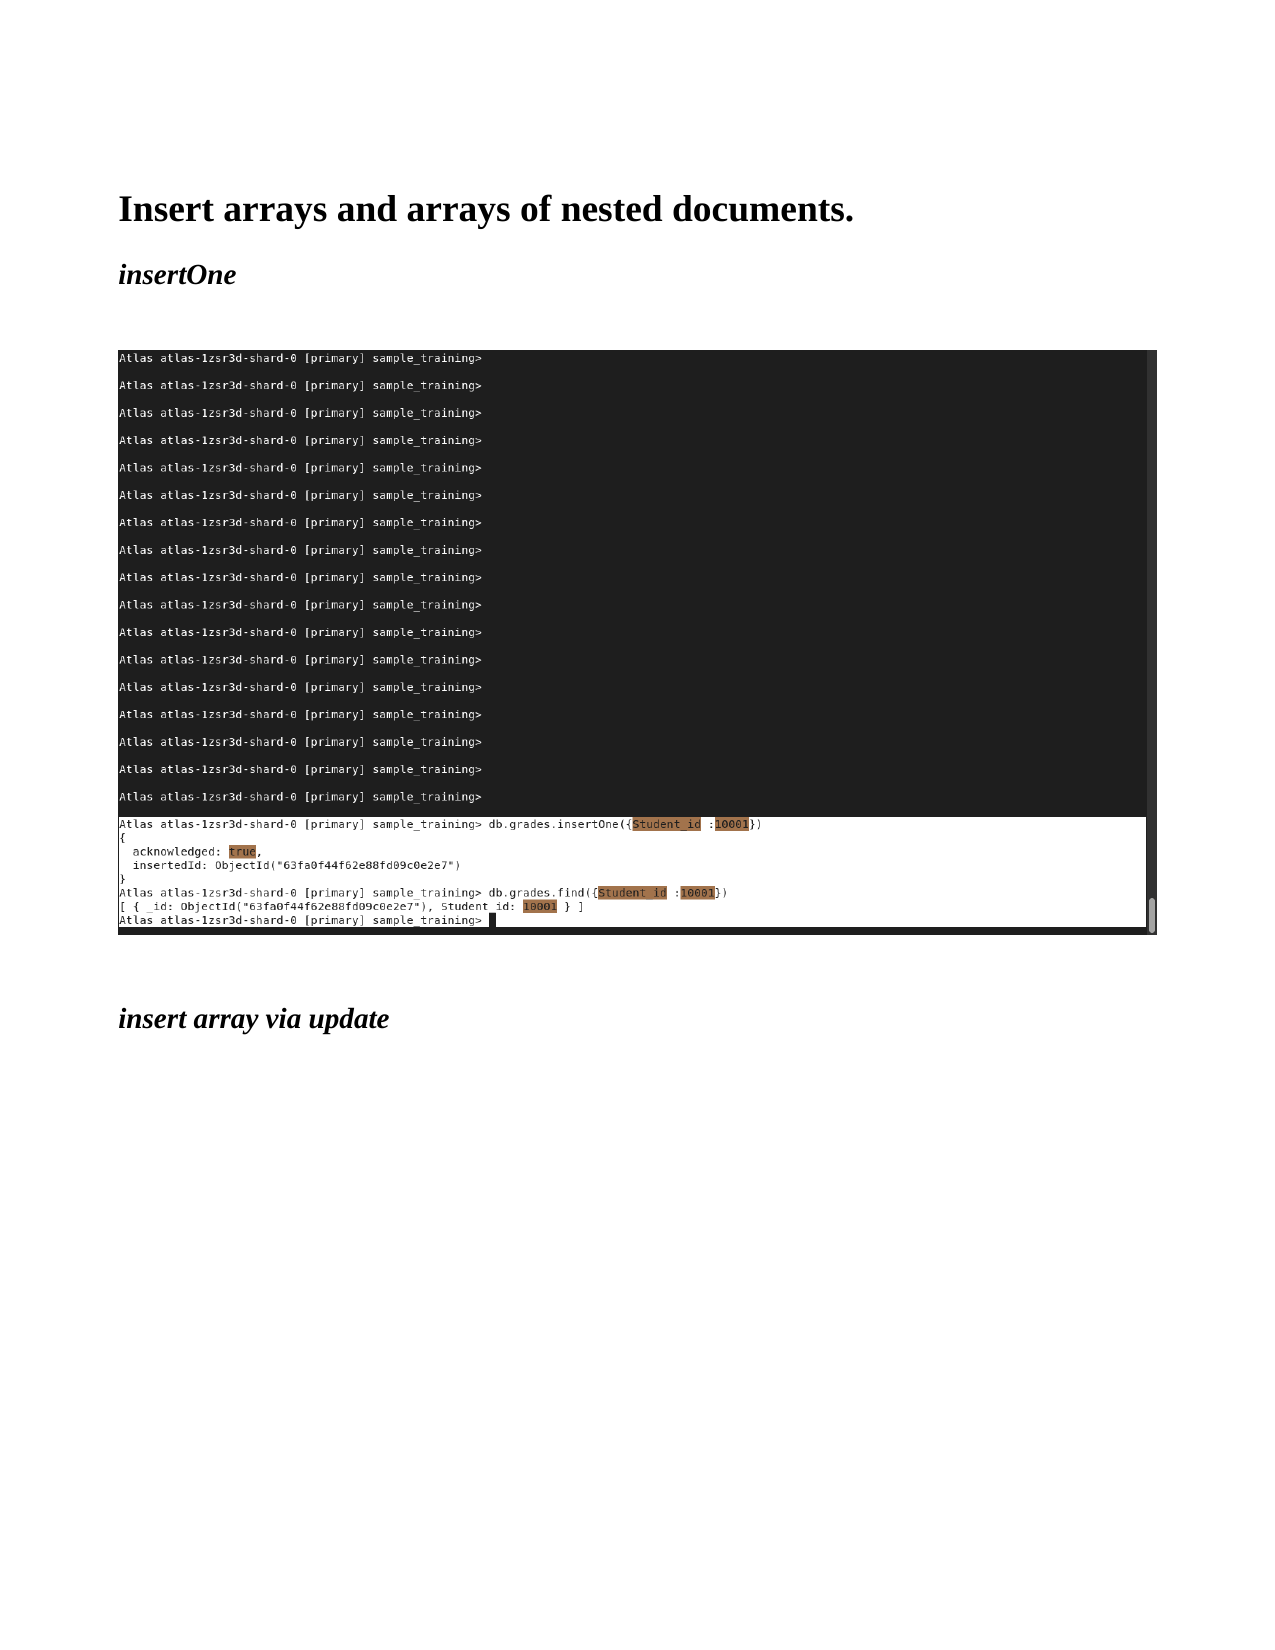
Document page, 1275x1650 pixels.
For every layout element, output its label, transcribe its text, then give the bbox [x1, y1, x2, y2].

subtitle insert array via update [118, 1001, 1157, 1034]
picture [118, 350, 1157, 935]
subtitle insertOne [118, 257, 1157, 290]
subtitle Insert arrays and arrays of nested documents. [118, 187, 1157, 230]
